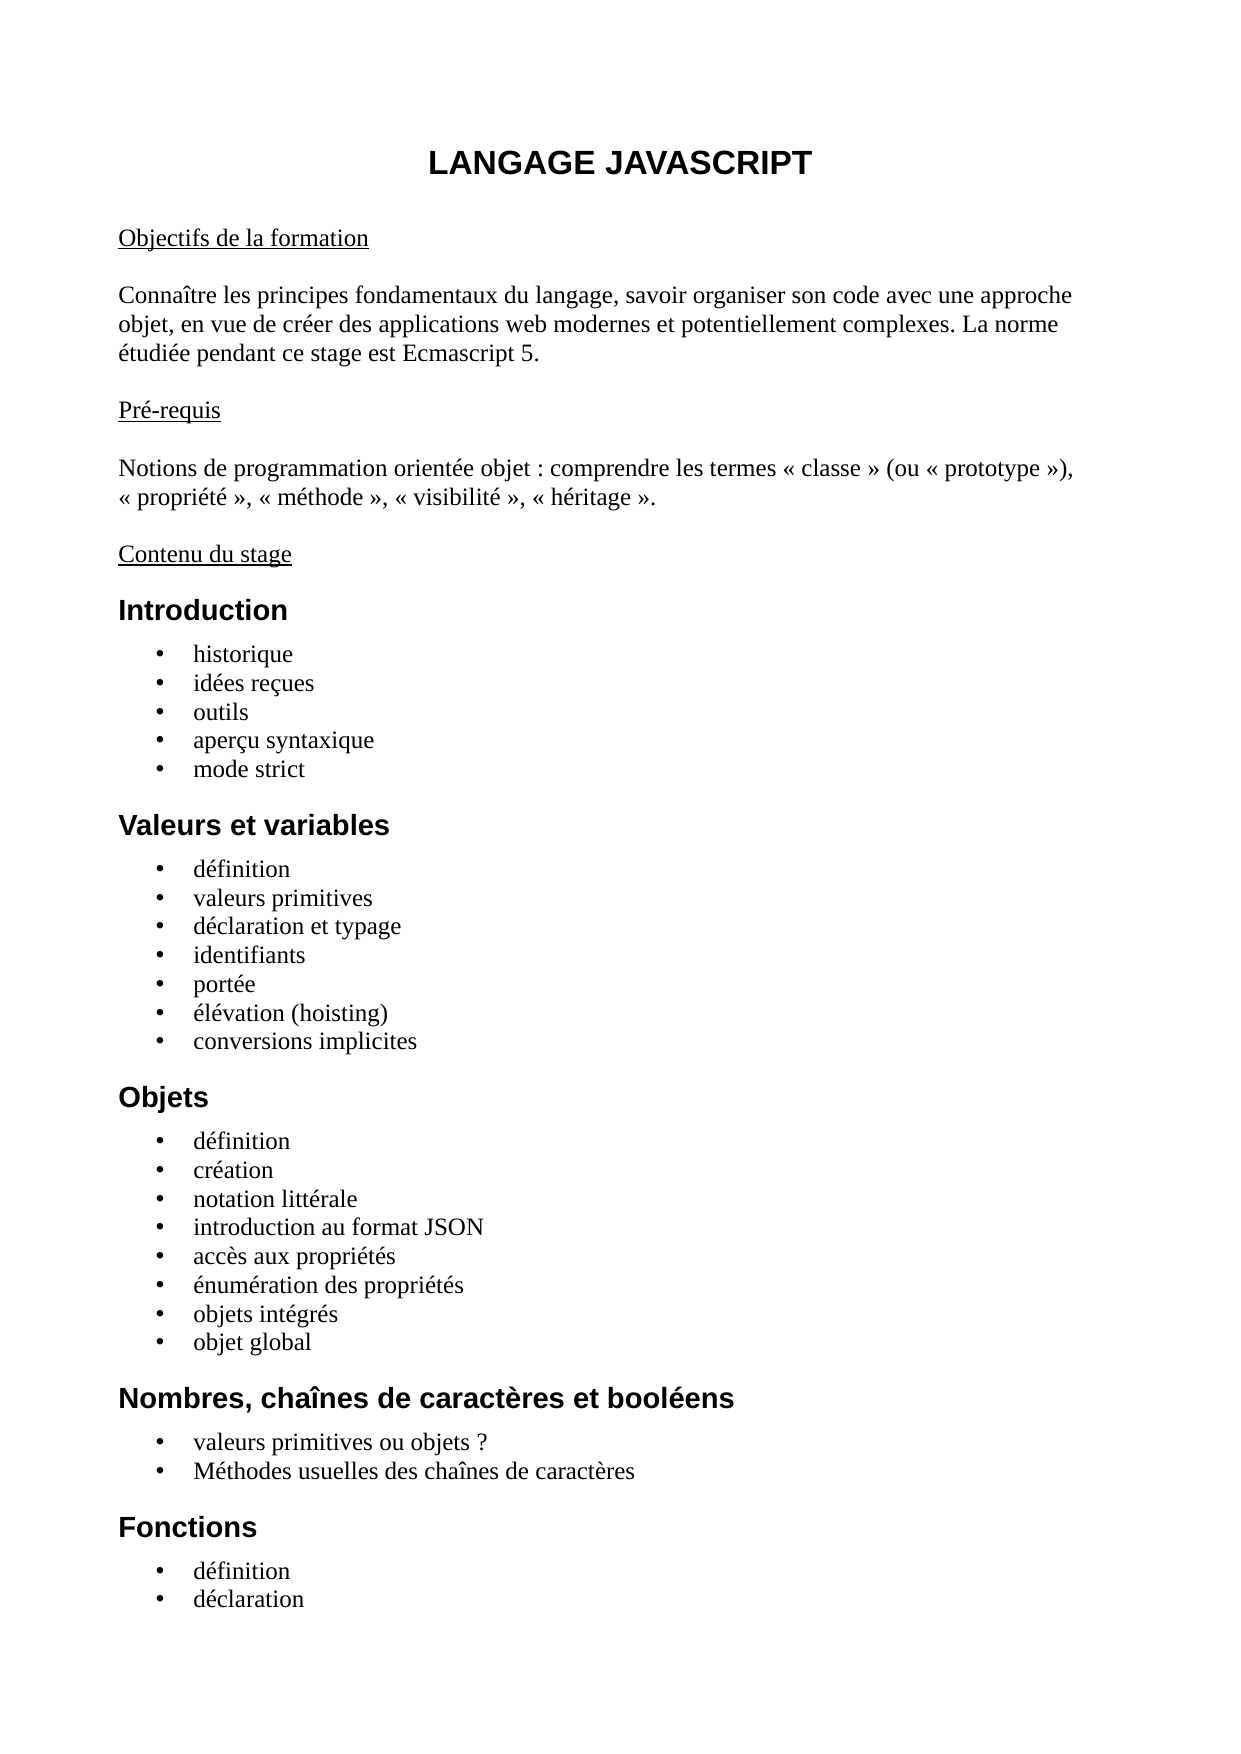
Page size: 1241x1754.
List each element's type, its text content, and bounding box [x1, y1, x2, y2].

list portée [156, 969, 1122, 998]
text Pré-requis [118, 396, 1122, 424]
subtitle LANGAGE JAVASCRIPT [118, 143, 1122, 182]
list valeurs primitives ou objets ? [156, 1427, 1122, 1456]
list création [156, 1155, 1122, 1184]
list accès aux propriétés [156, 1241, 1122, 1270]
list définition [156, 1126, 1122, 1155]
list aperçu syntaxique [156, 725, 1122, 754]
list définition [156, 854, 1122, 883]
list outils [156, 697, 1122, 725]
list identifiants [156, 940, 1122, 969]
list Méthodes usuelles des chaînes de caractères [156, 1456, 1122, 1485]
list énumération des propriétés [156, 1270, 1122, 1299]
list mode strict [156, 754, 1122, 783]
list déclaration [156, 1584, 1122, 1613]
subtitle Fonctions [118, 1510, 1122, 1543]
subtitle Nombres, chaînes de caractères et booléens [118, 1381, 1122, 1415]
list déclaration et typage [156, 911, 1122, 940]
subtitle Valeurs et variables [118, 808, 1122, 841]
list notation littérale [156, 1184, 1122, 1212]
text Connaître les principes fondamentaux du langage, savoir organiser son code avec une approche objet, en vue de créer des applications web modernes et potentiellement complexes. La norme étudiée pendant ce stage est Ecmascript 5. [118, 281, 1122, 367]
text Notions de programmation orientée objet : comprendre les termes « classe » (ou « prototype »), « propriété », « méthode », « visibilité », « héritage ». [118, 453, 1122, 511]
list valeurs primitives [156, 883, 1122, 911]
list objet global [156, 1327, 1122, 1356]
subtitle Introduction [118, 593, 1122, 627]
list élévation (hoisting) [156, 998, 1122, 1026]
list idées reçues [156, 668, 1122, 697]
list objets intégrés [156, 1299, 1122, 1327]
text Objectifs de la formation [118, 223, 1122, 252]
text Contenu du stage [118, 539, 1122, 568]
list introduction au format JSON [156, 1212, 1122, 1241]
list conversions implicites [156, 1026, 1122, 1055]
list historique [156, 639, 1122, 668]
list définition [156, 1556, 1122, 1584]
subtitle Objets [118, 1080, 1122, 1114]
